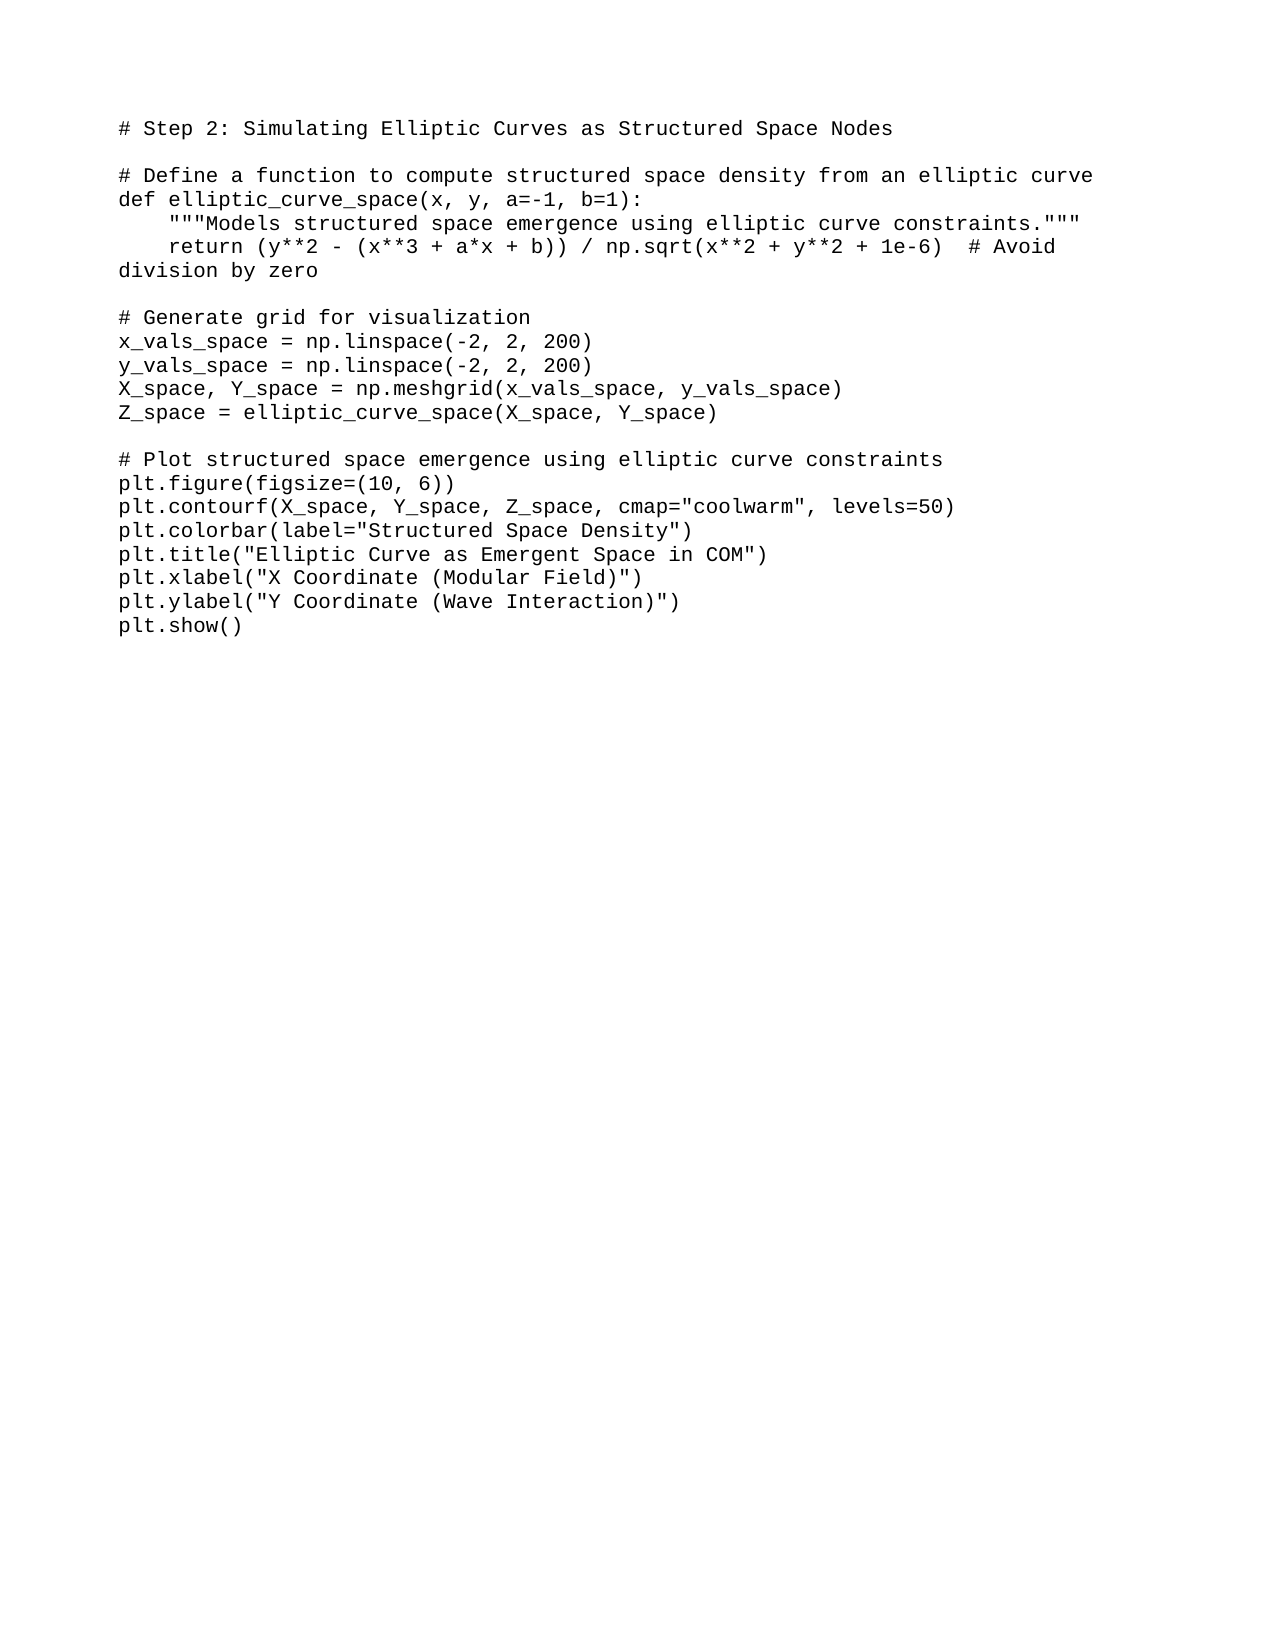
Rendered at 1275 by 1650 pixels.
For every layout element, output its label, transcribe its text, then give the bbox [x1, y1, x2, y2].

text plt.title("Elliptic Curve as Emergent Space in COM") [118, 544, 1157, 567]
text plt.colorbar(label="Structured Space Density") [118, 520, 1157, 544]
text # Define a function to compute structured space density from an elliptic curve [118, 165, 1157, 189]
text # Plot structured space emergence using elliptic curve constraints [118, 449, 1157, 473]
text plt.xlabel("X Coordinate (Modular Field)") [118, 567, 1157, 591]
text """Models structured space emergence using elliptic curve constraints.""" [118, 213, 1157, 236]
text x_vals_space = np.linspace(-2, 2, 200) [118, 331, 1157, 354]
text plt.show() [118, 615, 1157, 638]
text plt.ylabel("Y Coordinate (Wave Interaction)") [118, 591, 1157, 615]
text X_space, Y_space = np.meshgrid(x_vals_space, y_vals_space) [118, 378, 1157, 402]
text Z_space = elliptic_curve_space(X_space, Y_space) [118, 402, 1157, 426]
text plt.contourf(X_space, Y_space, Z_space, cmap="coolwarm", levels=50) [118, 496, 1157, 520]
text def elliptic_curve_space(x, y, a=-1, b=1): [118, 189, 1157, 213]
text return (y**2 - (x**3 + a*x + b)) / np.sqrt(x**2 + y**2 + 1e-6) # Avoid division by zero [118, 236, 1157, 284]
text plt.figure(figsize=(10, 6)) [118, 473, 1157, 496]
text # Generate grid for visualization [118, 307, 1157, 331]
text # Step 2: Simulating Elliptic Curves as Structured Space Nodes [118, 118, 1157, 142]
text y_vals_space = np.linspace(-2, 2, 200) [118, 354, 1157, 378]
